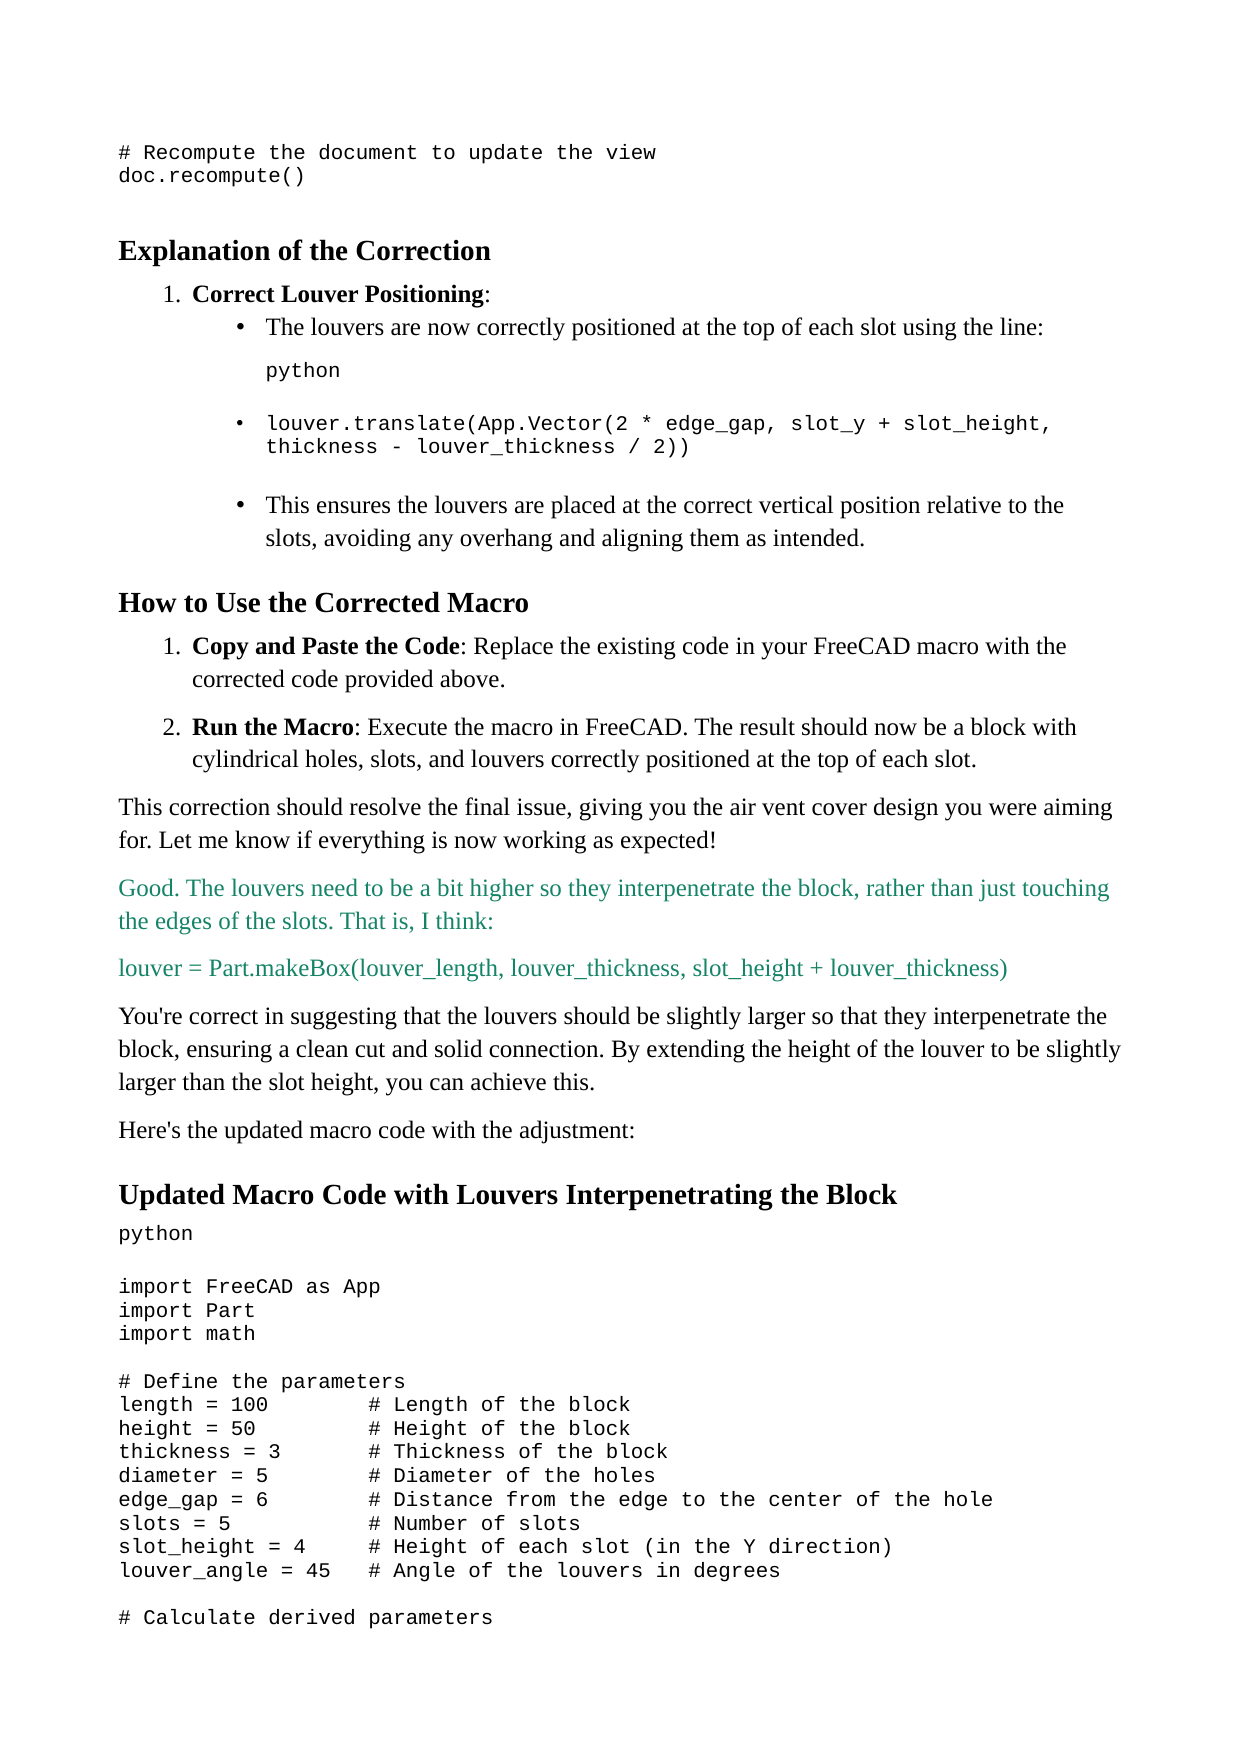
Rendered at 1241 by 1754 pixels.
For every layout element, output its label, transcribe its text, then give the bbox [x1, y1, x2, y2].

text louver = Part.makeBox(louver_length, louver_thickness, slot_height + louver_thickness) [118, 953, 1122, 982]
text python [118, 1223, 1122, 1247]
subtitle Explanation of the Correction [118, 233, 1122, 267]
text slots = 5 # Number of slots [118, 1512, 1122, 1536]
text Here's the updated macro code with the adjustment: [118, 1115, 1122, 1143]
text This correction should resolve the final issue, giving you the air vent cover design you were aiming for. Let me know if everything is now working as expected! [118, 792, 1122, 854]
text import FreeCAD as App [118, 1276, 1122, 1300]
text # Define the parameters [118, 1371, 1122, 1394]
text louver_angle = 45 # Angle of the louvers in degrees [118, 1560, 1122, 1583]
list Run the Macro: Execute the macro in FreeCAD. The result should now be a block with cylindrical holes, slots, and louvers correctly positioned at the top of each slot. [162, 712, 1122, 773]
list This ensures the louvers are placed at the correct vertical position relative to the slots, avoiding any overhang and aligning them as intended. [236, 490, 1122, 551]
text You're correct in suggesting that the louvers should be slightly larger so that they interpenetrate the block, ensuring a clean cut and solid connection. By extending the height of the louver to be slightly larger than the slot height, you can achieve this. [118, 1001, 1122, 1096]
list The louvers are now correctly positioned at the top of each slot using the line: [236, 312, 1122, 341]
text import math [118, 1323, 1122, 1347]
text # Recompute the document to update the view [118, 142, 1122, 165]
list Correct Louver Positioning: [162, 279, 1122, 308]
text diameter = 5 # Diameter of the holes [118, 1465, 1122, 1489]
text slot_height = 4 # Height of each slot (in the Y direction) [118, 1536, 1122, 1560]
text thickness = 3 # Thickness of the block [118, 1442, 1122, 1465]
text edge_gap = 6 # Distance from the edge to the center of the hole [118, 1489, 1122, 1512]
list Copy and Paste the Code: Replace the existing code in your FreeCAD macro with the corrected code provided above. [162, 631, 1122, 693]
text height = 50 # Height of the block [118, 1418, 1122, 1442]
text import Part [118, 1300, 1122, 1323]
subtitle Updated Macro Code with Louvers Interpenetrating the Block [118, 1177, 1122, 1210]
text Good. The louvers need to be a bit higher so they interpenetrate the block, rather than just touching the edges of the slots. That is, I think: [118, 873, 1122, 934]
subtitle How to Use the Corrected Macro [118, 585, 1122, 618]
list python [236, 360, 1122, 383]
text length = 100 # Length of the block [118, 1394, 1122, 1418]
text # Calculate derived parameters [118, 1607, 1122, 1631]
text doc.recompute() [118, 165, 1122, 189]
list louver.translate(App.Vector(2 * edge_gap, slot_y + slot_height, thickness - louver_thickness / 2)) [236, 413, 1122, 460]
